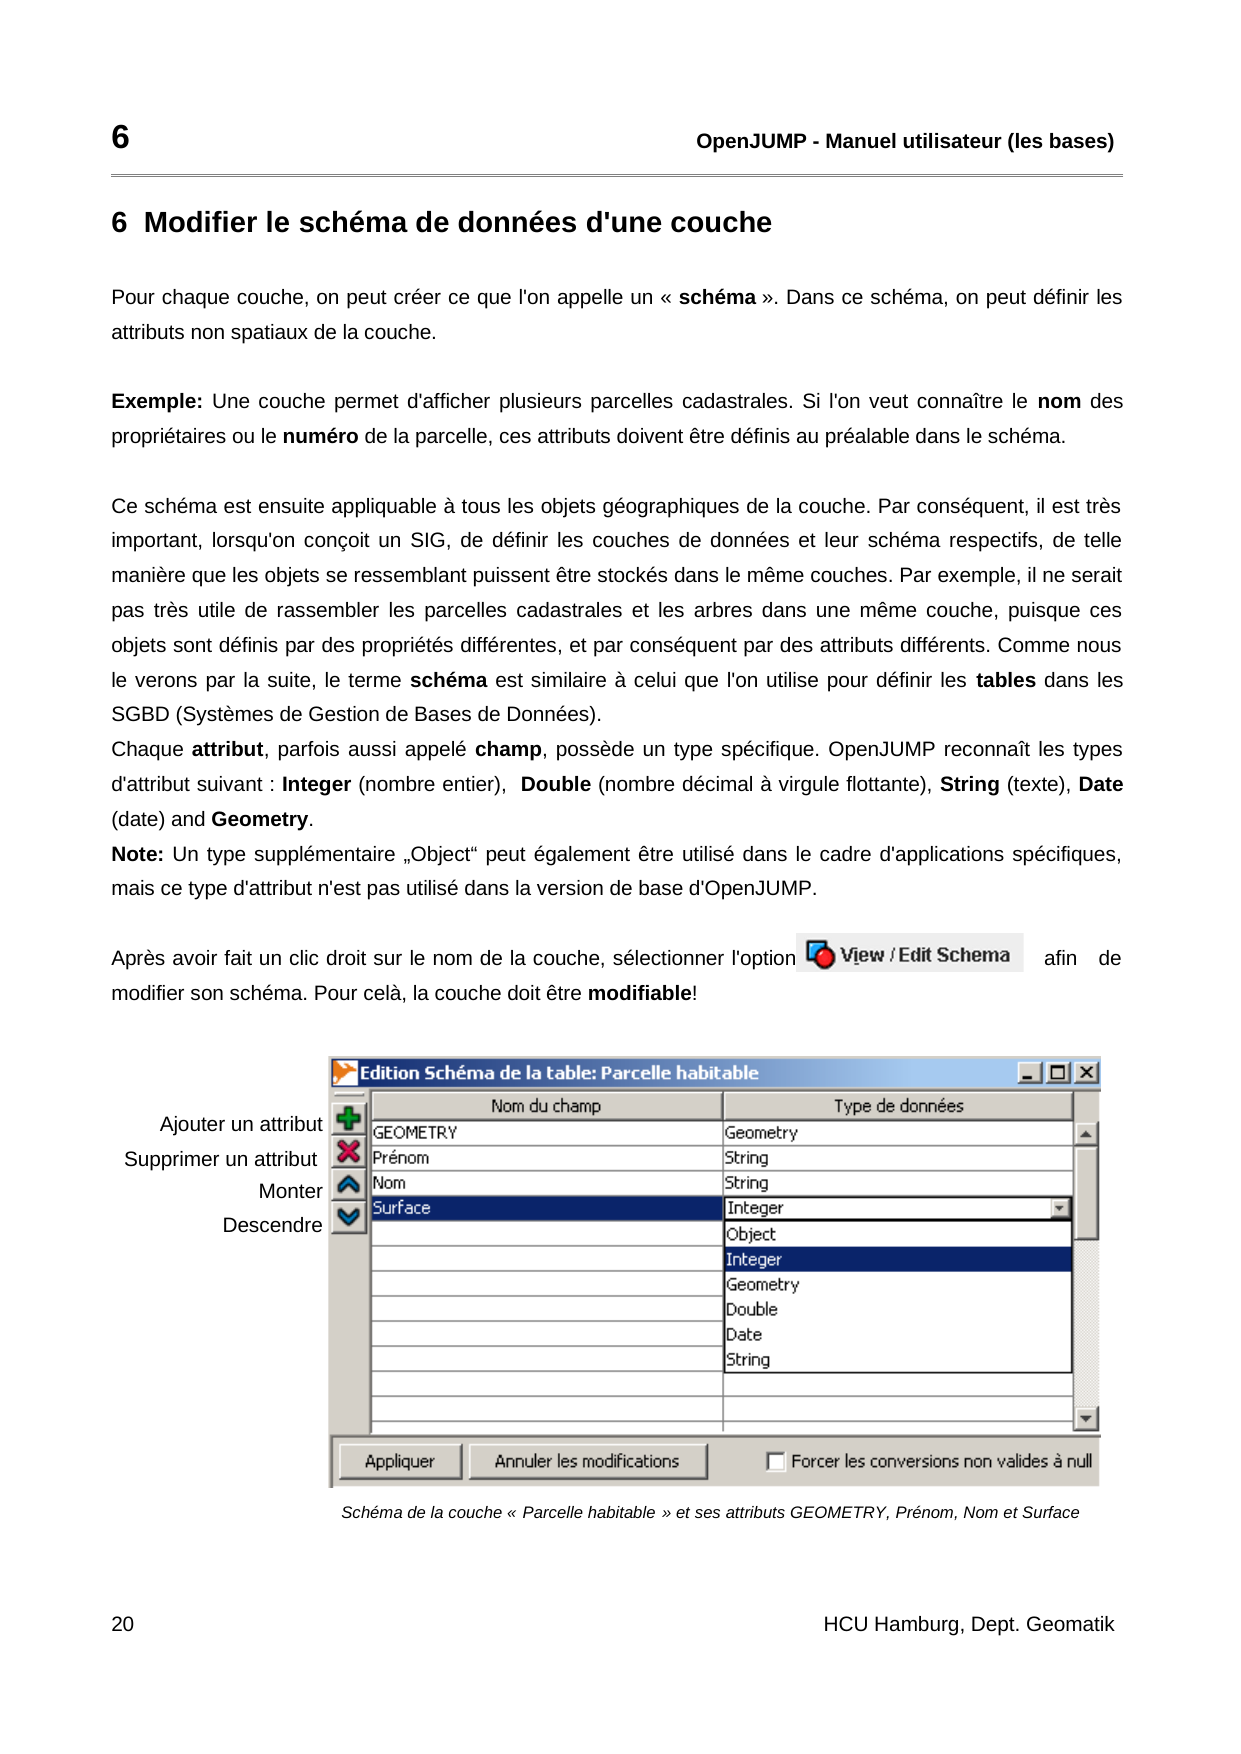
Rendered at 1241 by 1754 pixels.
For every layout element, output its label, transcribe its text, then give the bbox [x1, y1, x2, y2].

picture [327, 1056, 1101, 1488]
subtitle Modifier le schéma de données d'une couche [111, 206, 1123, 238]
picture [796, 933, 1024, 972]
text Exemple: Une couche permet d'afficher plusieurs parcelles cadastrales. Si l'on veut connaître le nom des propriétaires ou le numéro de la parcelle, ces attributs doivent être définis au préalable dans le schéma. [111, 390, 1123, 483]
text Pour chaque couche, on peut créer ce que l'on appelle un « schéma ». Dans ce schéma, on peut définir les attributs non spatiaux de la couche. [111, 286, 1123, 344]
text Après avoir fait un clic droit sur le nom de la couche, sélectionner l'option afin de modifier son schéma. Pour celà, la couche doit être modifiable! [111, 947, 1123, 1005]
text Schéma de la couche « Parcelle habitable » et ses attributs GEOMETRY, Prénom, Nom et Surface [111, 1047, 1123, 1522]
text Chaque attribut, parfois aussi appelé champ, possède un type spécifique. OpenJUMP reconnaît les types d'attribut suivant : Integer (nombre entier), Double (nombre décimal à virgule flottante), String (texte), Date (date) and Geometry. Note: Un type supplémentaire „Object“ peut également être utilisé dans le cadre d'applications spécifiques, mais ce type d'attribut n'est pas utilisé dans la version de base d'OpenJUMP. [111, 738, 1123, 900]
text Ce schéma est ensuite appliquable à tous les objets géographiques de la couche. Par conséquent, il est très important, lorsqu'on conçoit un SIG, de définir les couches de données et leur schéma respectifs, de telle manière que les objets se ressemblant puissent être stockés dans le même couches. Par exemple, il ne serait pas très utile de rassembler les parcelles cadastrales et les arbres dans une même couche, puisque ces objets sont définis par des propriétés différentes, et par conséquent par des attributs différents. Comme nous le verons par la suite, le terme schéma est similaire à celui que l'on utilise pour définir les tables dans les SGBD (Systèmes de Gestion de Bases de Données). [111, 494, 1123, 726]
